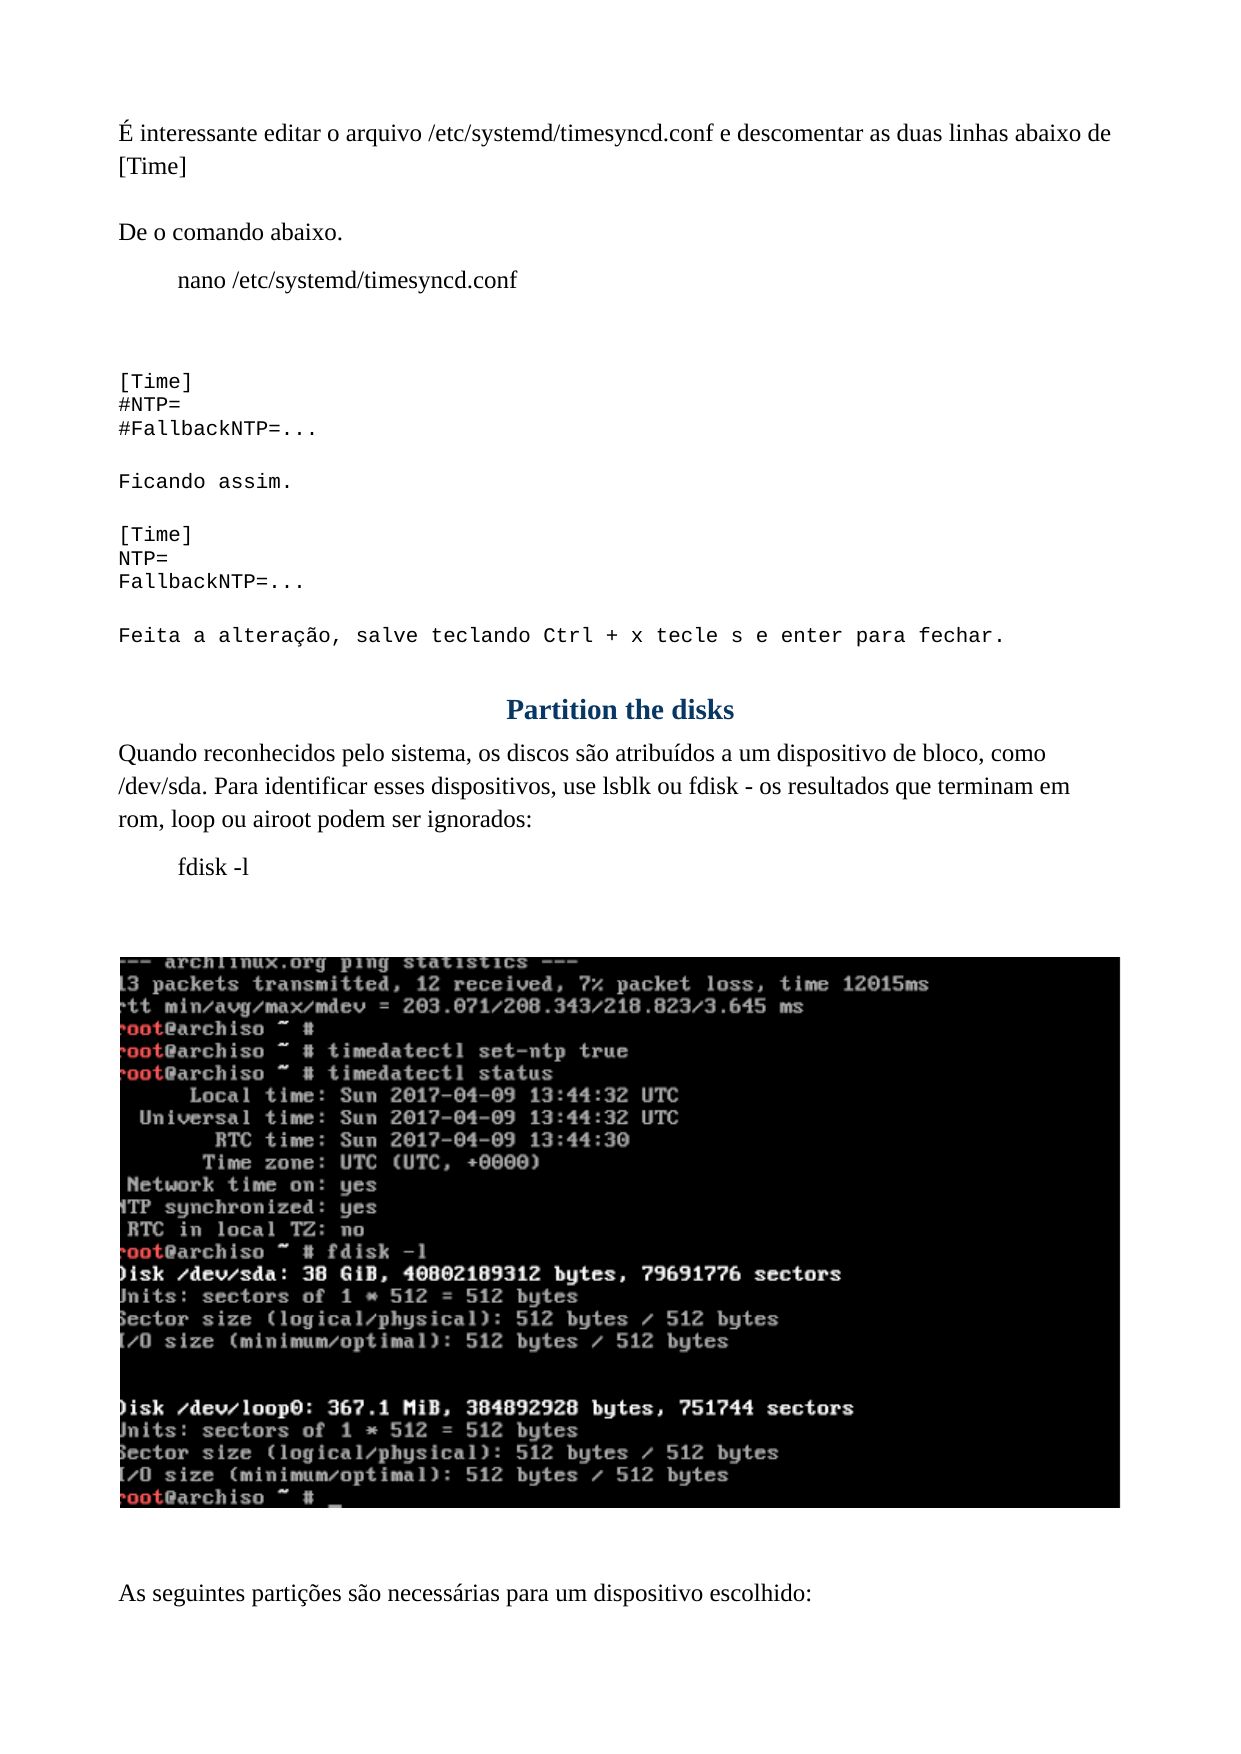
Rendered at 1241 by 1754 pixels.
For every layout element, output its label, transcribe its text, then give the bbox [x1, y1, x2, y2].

text É interessante editar o arquivo /etc/systemd/timesyncd.conf e descomentar as duas linhas abaixo de [Time] De o comando abaixo. [118, 118, 1122, 246]
text [Time] [118, 524, 1122, 548]
text Quando reconhecidos pelo sistema, os discos são atribuídos a um dispositivo de bloco, como /dev/sda. Para identificar esses dispositivos, use lsblk ou fdisk - os resultados que terminam em rom, loop ou airoot podem ser ignorados: [118, 738, 1122, 833]
text NTP= [118, 548, 1122, 571]
text #NTP= [118, 394, 1122, 418]
picture [120, 957, 1121, 1508]
text FallbackNTP=... [118, 571, 1122, 595]
text As seguintes partições são necessárias para um dispositivo escolhido: [118, 1512, 1122, 1607]
text Feita a alteração, salve teclando Ctrl + x tecle s e enter para fechar. [118, 624, 1122, 648]
text [Time] [118, 371, 1122, 394]
text Ficando assim. [118, 471, 1122, 495]
text fdisk -l [177, 852, 1063, 881]
text nano /etc/systemd/timesyncd.conf [177, 265, 1063, 293]
subtitle Partition the disks [118, 692, 1122, 726]
text #FallbackNTP=... [118, 418, 1122, 442]
